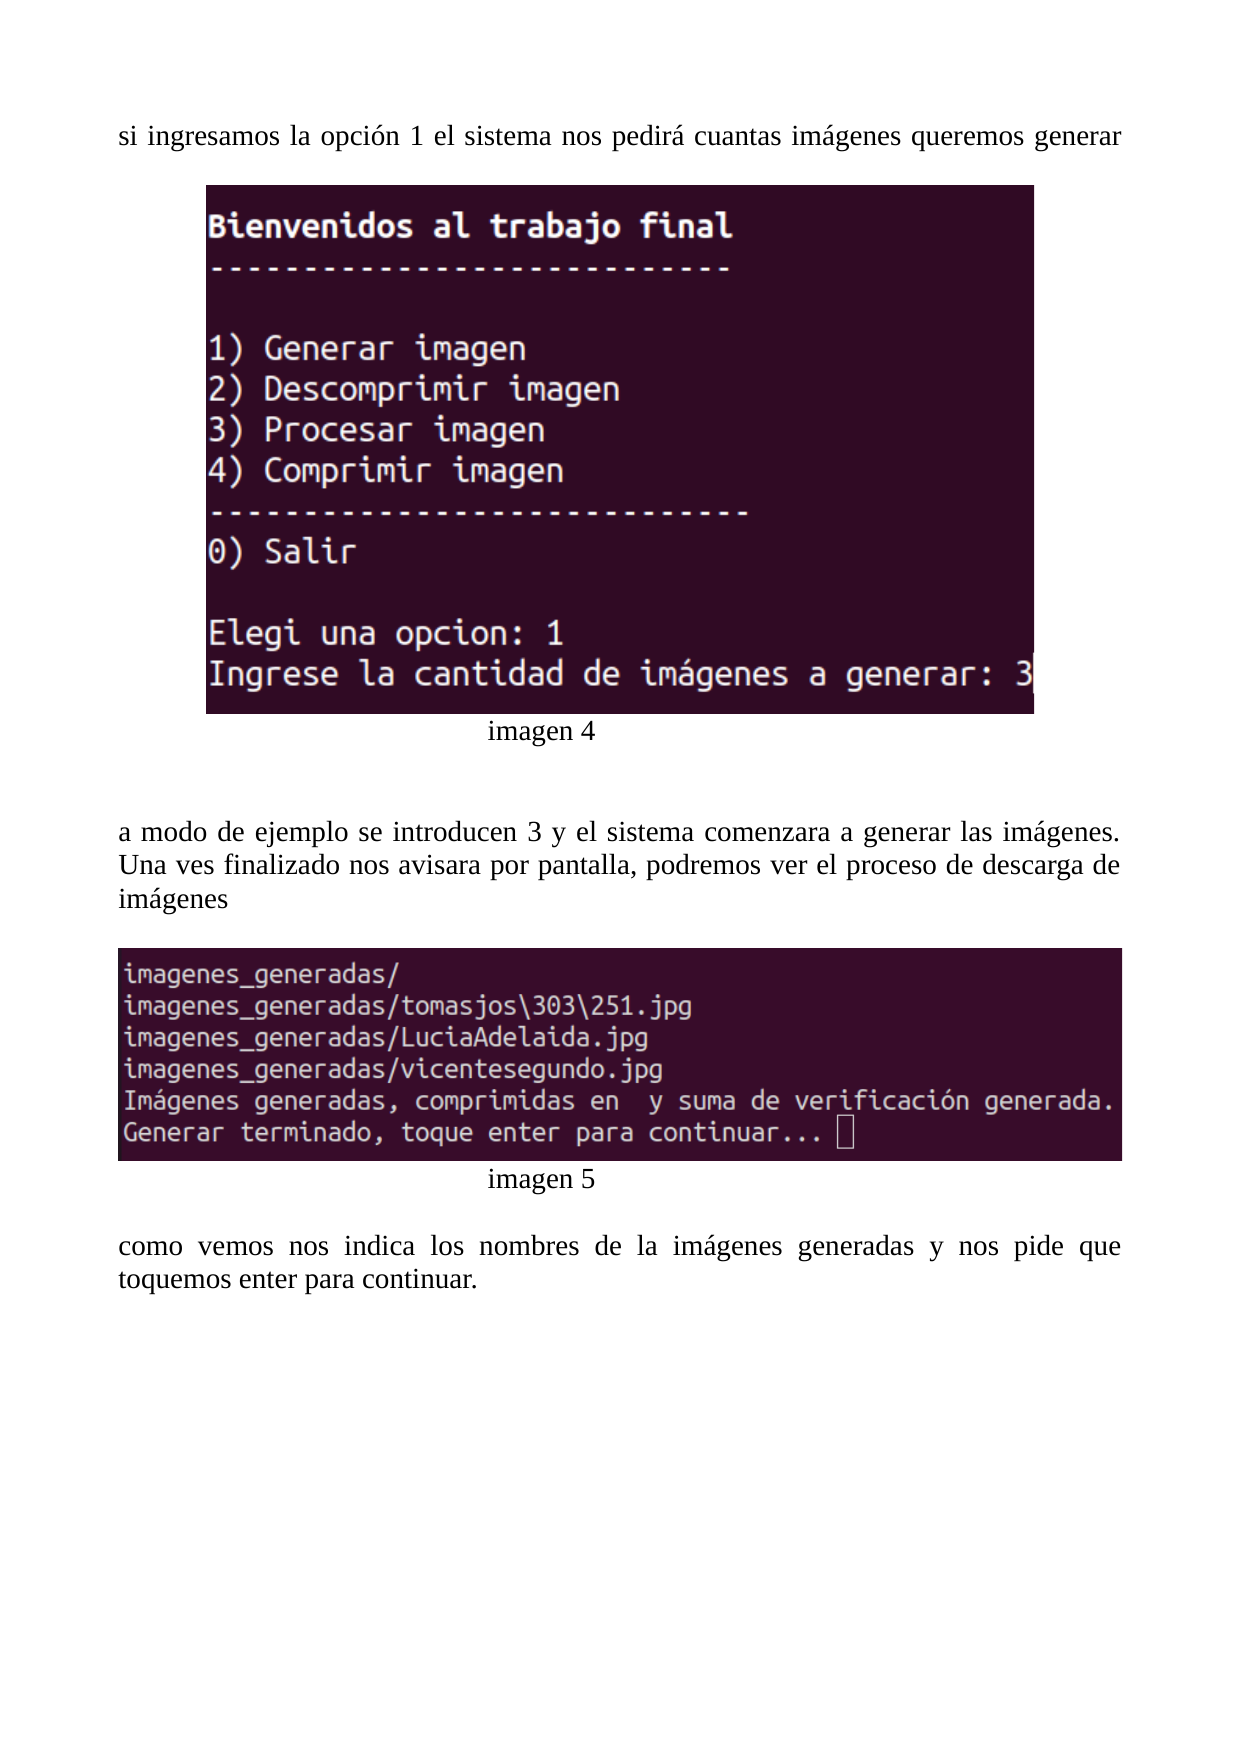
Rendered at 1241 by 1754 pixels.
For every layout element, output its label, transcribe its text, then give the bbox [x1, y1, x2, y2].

text si ingresamos la opción 1 el sistema nos pedirá cuantas imágenes queremos generar [118, 118, 1122, 185]
picture [118, 948, 1123, 1161]
text imagen 5 [118, 1161, 1122, 1194]
text a modo de ejemplo se introducen 3 y el sistema comenzara a generar las imágenes. Una ves finalizado nos avisara por pantalla, podremos ver el proceso de descarga de imágenes [118, 747, 1122, 948]
text imagen 4 [118, 185, 1122, 747]
picture [206, 185, 1035, 714]
text como vemos nos indica los nombres de la imágenes generadas y nos pide que toquemos enter para continuar. [118, 1228, 1122, 1295]
